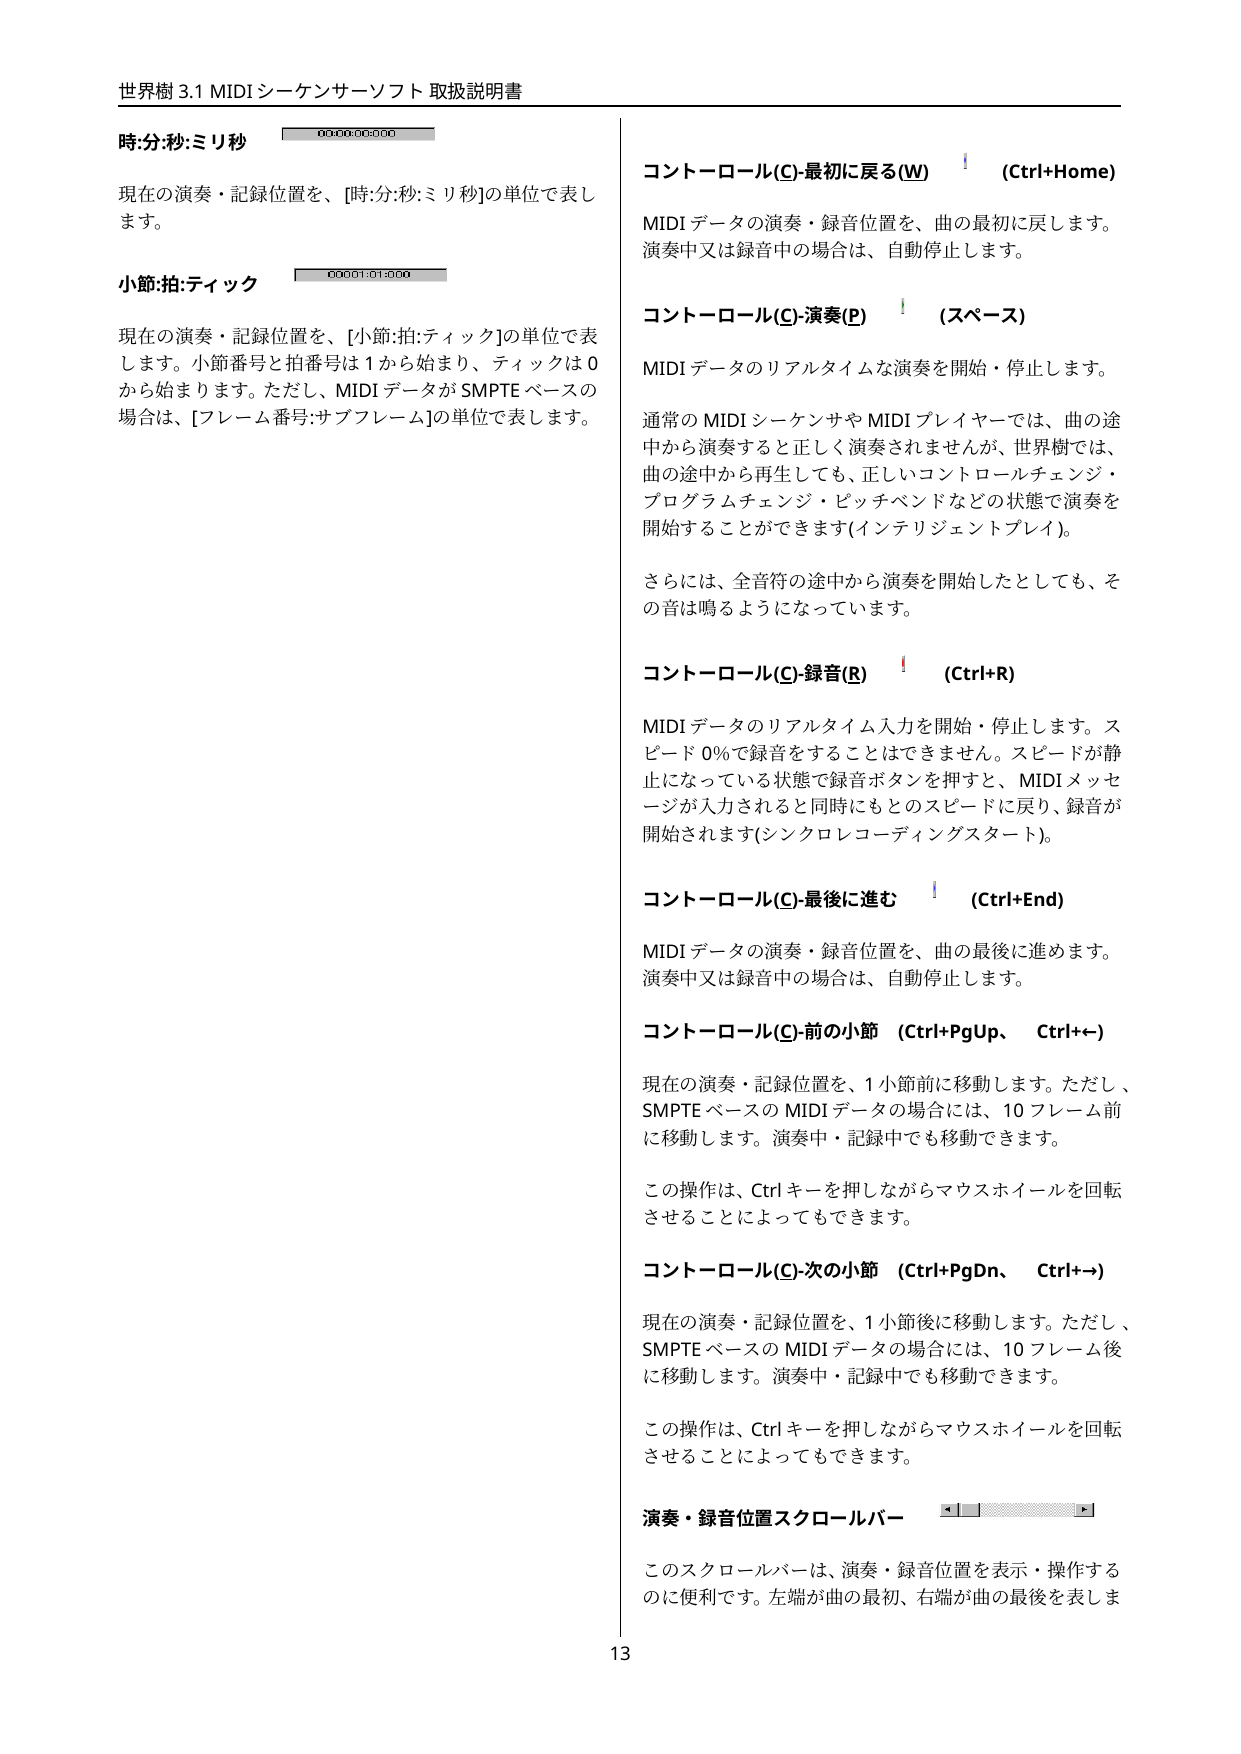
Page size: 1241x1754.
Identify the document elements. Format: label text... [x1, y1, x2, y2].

picture [281, 127, 437, 141]
text コントーロール(C)-次の小節 (Ctrl+PgDn、 Ctrl+→) [642, 1255, 1122, 1282]
text MIDIデータのリアルタイム入力を開始・停止します。スピード0％で録音をすることはできません。スピードが静止になっている状態で録音ボタンを押すと、MIDIメッセージが入力されると同時にもとのスピードに戻り、録音が開始されます(シンクロレコーディングスタート)。 [642, 711, 1122, 846]
text 現在の演奏・記録位置を、[時:分:秒:ミリ秒]の単位で表します。 [118, 180, 598, 234]
text さらには、全音符の途中から演奏を開始したとしても、その音は鳴るようになっています。 [642, 567, 1122, 621]
text コントーロール(C)-最初に戻る(W) (Ctrl+Home) [642, 144, 1122, 183]
picture [294, 268, 449, 282]
text コントーロール(C)-演奏(P) (スペース) [642, 288, 1122, 328]
text MIDIデータのリアルタイムな演奏を開始・停止します。 [642, 354, 1122, 381]
text 小節:拍:ティック [118, 260, 598, 296]
text コントーロール(C)-最後に進む (Ctrl+End) [642, 872, 1122, 912]
text コントーロール(C)-前の小節 (Ctrl+PgUp、 Ctrl+←) [642, 1017, 1122, 1044]
text 現在の演奏・記録位置を、[小節:拍:ティック]の単位で表します。小節番号と拍番号は1から始まり、ティックは0から始まります。ただし、MIDIデータがSMPTEベースの場合は、[フレーム番号:サブフレーム]の単位で表します。 [118, 322, 598, 430]
text MIDIデータの演奏・録音位置を、曲の最初に戻します。演奏中又は録音中の場合は、自動停止します。 [642, 209, 1122, 263]
text この操作は、Ctrlキーを押しながらマウスホイールを回転させることによってもできます。 [642, 1176, 1122, 1230]
text 現在の演奏・記録位置を、1小節後に移動します。ただし、SMPTEベースのMIDIデータの場合には、10フレーム後に移動します。演奏中・記録中でも移動できます。 [642, 1308, 1122, 1389]
picture [901, 297, 905, 314]
text コントーロール(C)-録音(R) (Ctrl+R) [642, 646, 1122, 686]
text MIDIデータの演奏・録音位置を、曲の最後に進めます。演奏中又は録音中の場合は、自動停止します。 [642, 937, 1122, 991]
text 現在の演奏・記録位置を、1小節前に移動します。ただし、SMPTEベースのMIDIデータの場合には、10フレーム前に移動します。演奏中・記録中でも移動できます。 [642, 1069, 1122, 1150]
picture [939, 1503, 1095, 1517]
text この操作は、Ctrlキーを押しながらマウスホイールを回転させることによってもできます。 [642, 1414, 1122, 1468]
text 演奏・録音位置スクロールバー [642, 1494, 1122, 1531]
text このスクロールバーは、演奏・録音位置を表示・操作するのに便利です。左端が曲の最初、右端が曲の最後を表します。つまみを左右に動かすと、演奏位置がリアルタイムに移動します。また、つまみ左部分の空白をクリックすると前の小節に移動し、つまみ右部分の空白をクリックすると次の小節に移動します。また、左ボタンは1拍前に移動し、右ボタンは1拍後に移動します。ただし、SMPTEベースのMIDIデータの場合は、左右の空白部分のクリックは10フレーム前又は後移動し、左右のボタン部分のクリックは1フレーム前又は後に移動します。 [642, 1556, 1122, 1610]
text 通常のMIDIシーケンサやMIDIプレイヤーでは、曲の途中から演奏すると正しく演奏されませんが、世界樹では、曲の途中から再生しても、正しいコントロールチェンジ・プログラムチェンジ・ピッチベンドなどの状態で演奏を開始することができます(インテリジェントプレイ)。 [642, 406, 1122, 541]
text 時:分:秒:ミリ秒 [118, 118, 598, 155]
